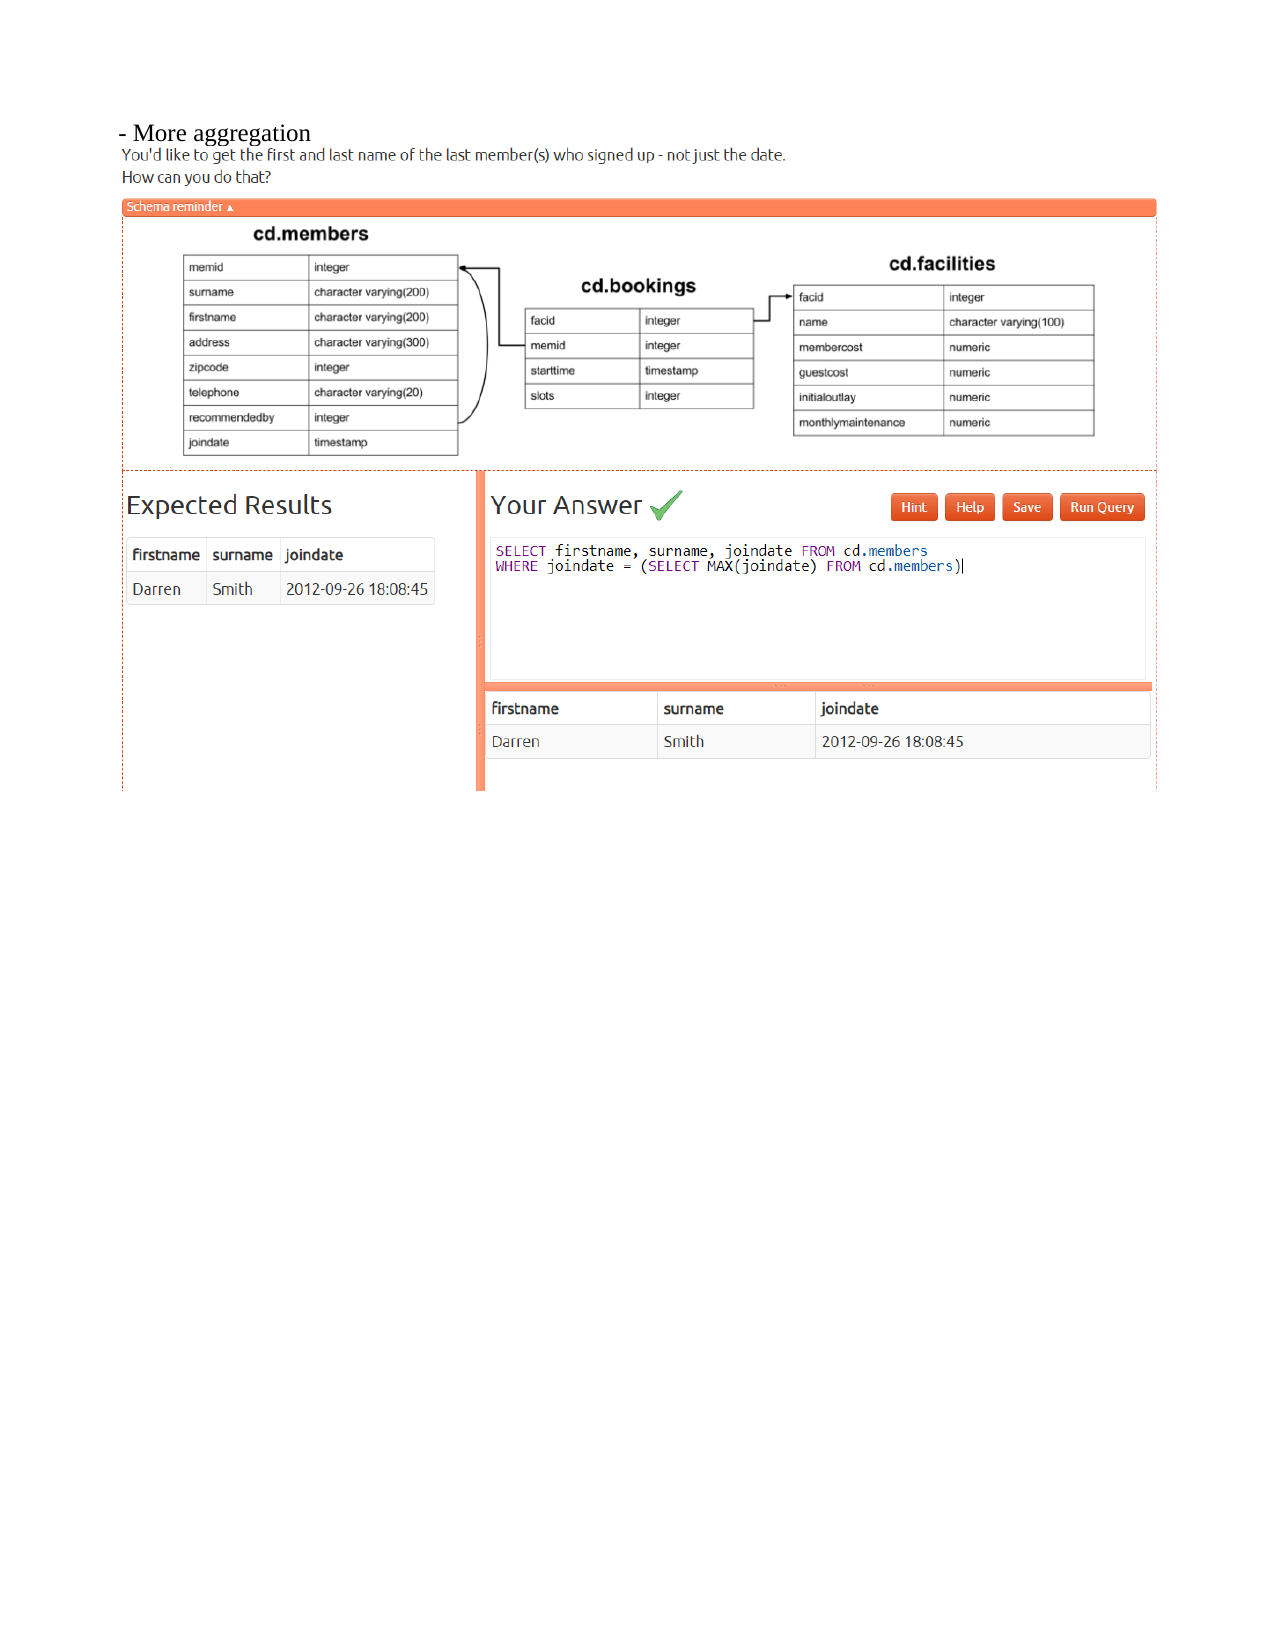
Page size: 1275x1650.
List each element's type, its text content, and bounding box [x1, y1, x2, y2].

text - More aggregation [118, 118, 1157, 146]
picture [118, 146, 1157, 791]
